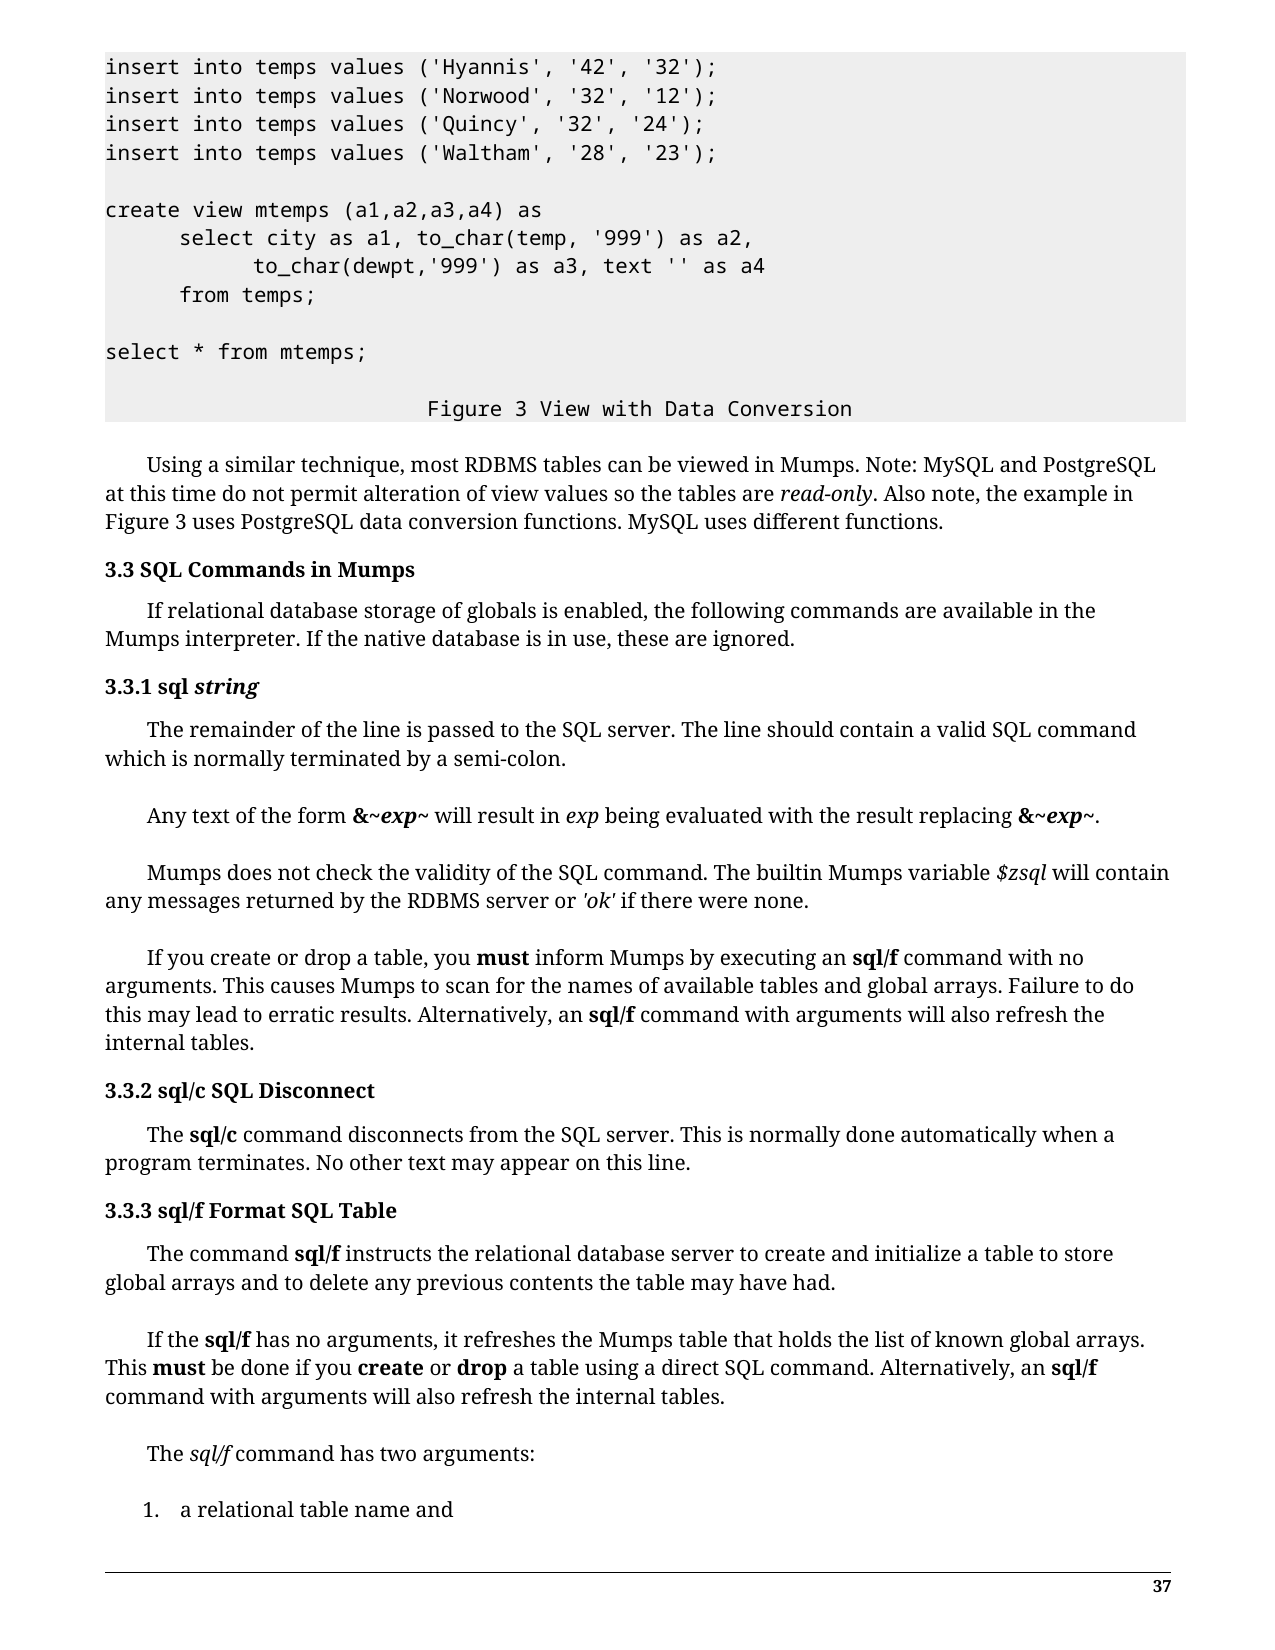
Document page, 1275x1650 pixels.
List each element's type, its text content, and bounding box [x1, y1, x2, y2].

text insert into temps values ('Norwood', '32', '12'); [105, 81, 1186, 109]
subtitle sql string [105, 672, 1186, 701]
subtitle SQL Commands in Mumps [105, 555, 1186, 584]
text create view mtemps (a1,a2,a3,a4) as [105, 195, 1186, 223]
text The command sql/f instructs the relational database server to create and initialize a table to store global arrays and to delete any previous contents the table may have had. [105, 1239, 1171, 1296]
text If the sql/f has no arguments, it refreshes the Mumps table that holds the list of known global arrays. This must be done if you create or drop a table using a direct SQL command. Alternatively, an sql/f command with arguments will also refresh the internal tables. [105, 1325, 1171, 1410]
text to_char(dewpt,'999') as a3, text '' as a4 [105, 252, 1186, 280]
text insert into temps values ('Quincy', '32', '24'); [105, 109, 1186, 138]
text insert into temps values ('Hyannis', '42', '32'); [105, 52, 1186, 81]
subtitle sql/f Format SQL Table [105, 1196, 1186, 1224]
text insert into temps values ('Waltham', '28', '23'); [105, 138, 1186, 166]
text The sql/c command disconnects from the SQL server. This is normally done automatically when a program terminates. No other text may appear on this line. [105, 1120, 1171, 1177]
text Any text of the form &~exp~ will result in exp being evaluated with the result replacing &~exp~. [105, 801, 1171, 829]
text select city as a1, to_char(temp, '999') as a2, [105, 223, 1186, 252]
text Using a similar technique, most RDBMS tables can be viewed in Mumps. Note: MySQL and PostgreSQL at this time do not permit alteration of view values so the tables are read-only. Also note, the example in Figure 3 uses PostgreSQL data conversion functions. MySQL uses different functions. [105, 451, 1171, 536]
text select * from mtemps; [105, 337, 1186, 365]
text Mumps does not check the validity of the SQL command. The builtin Mumps variable $zsql will contain any messages returned by the RDBMS server or 'ok' if there were none. [105, 858, 1171, 915]
text Figure 3 View with Data Conversion [105, 394, 1186, 422]
text If relational database storage of globals is enabled, the following commands are available in the Mumps interpreter. If the native database is in use, these are ignored. [105, 596, 1171, 653]
list a relational table name and [142, 1496, 1186, 1552]
subtitle sql/c SQL Disconnect [105, 1076, 1186, 1105]
text from temps; [105, 280, 1186, 308]
text The remainder of the line is passed to the SQL server. The line should contain a valid SQL command which is normally terminated by a semi-colon. [105, 716, 1171, 772]
text If you create or drop a table, you must inform Mumps by executing an sql/f command with no arguments. This causes Mumps to scan for the names of available tables and global arrays. Failure to do this may lead to erratic results. Alternatively, an sql/f command with arguments will also refresh the internal tables. [105, 943, 1171, 1057]
text The sql/f command has two arguments: [105, 1439, 1171, 1467]
